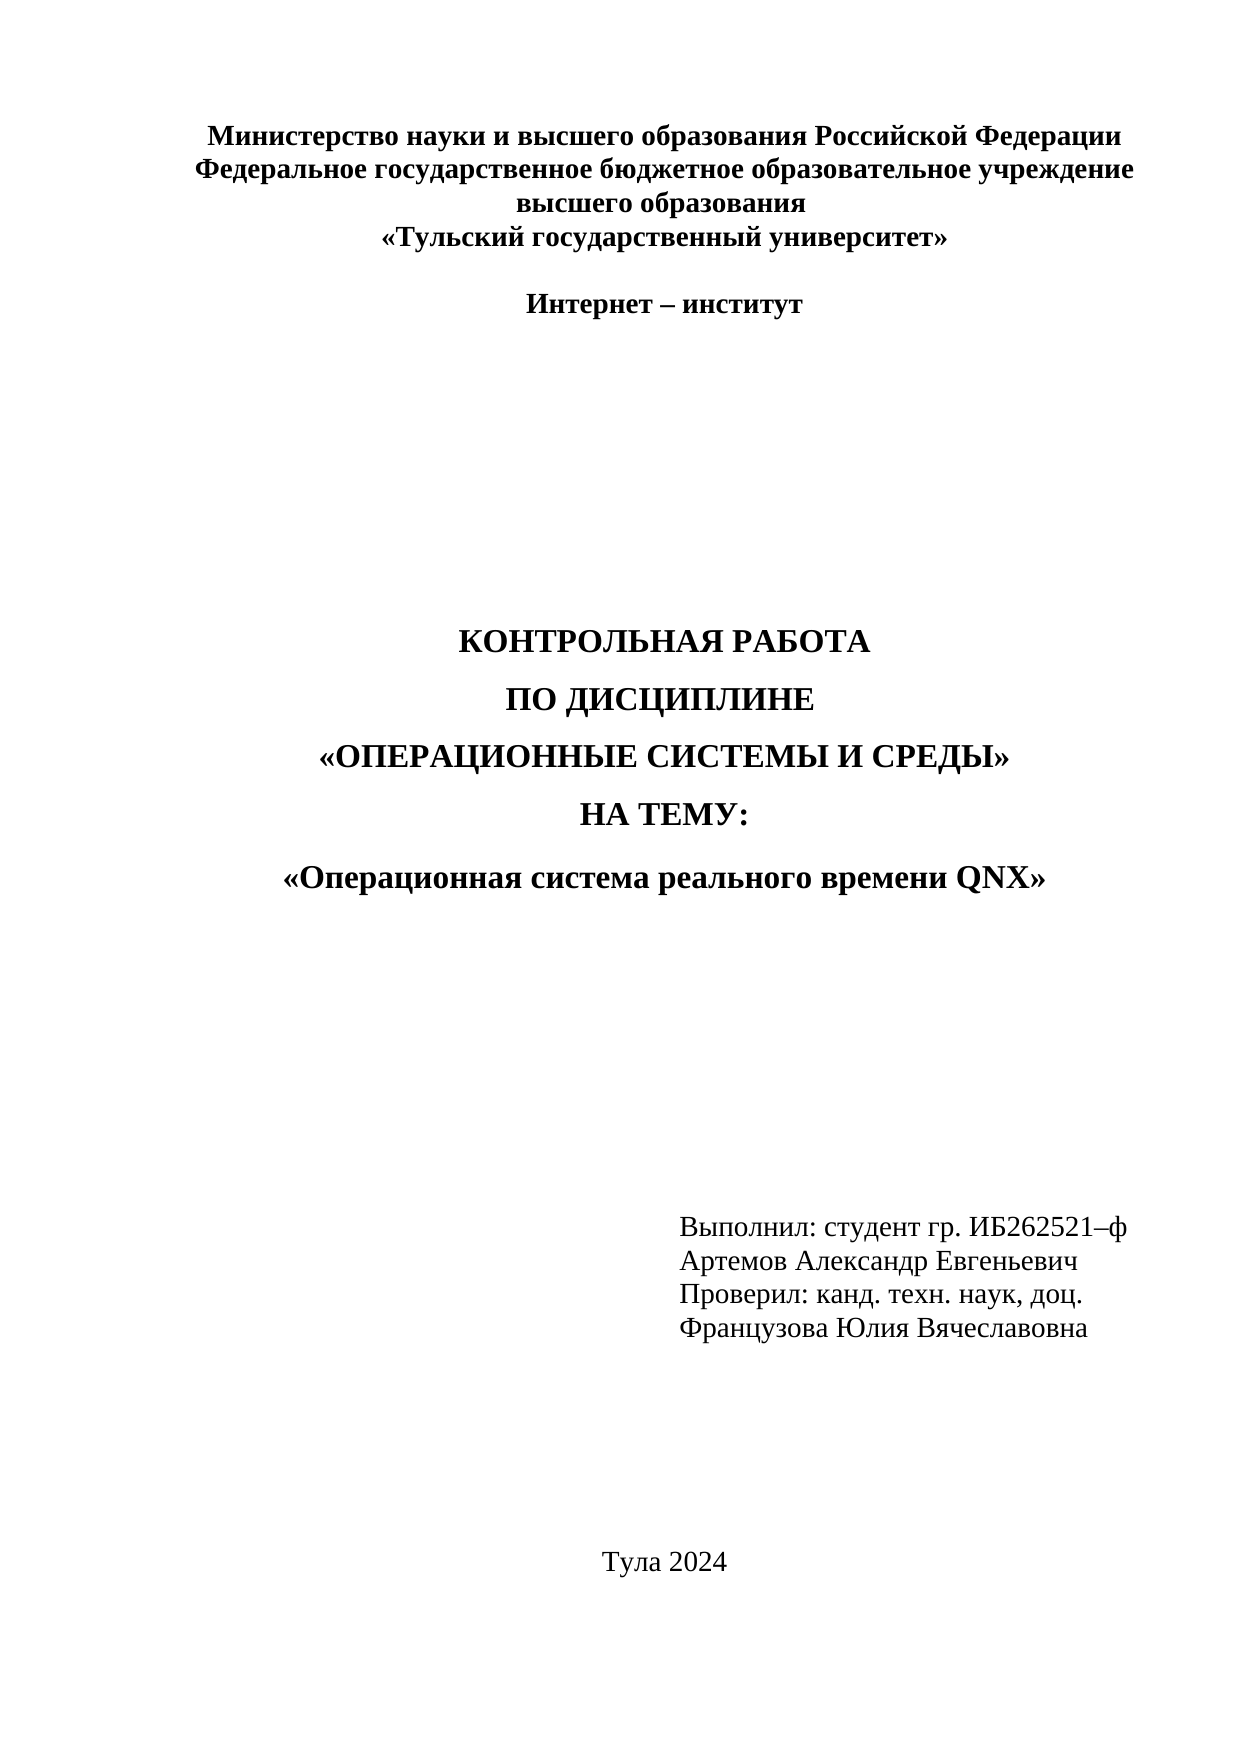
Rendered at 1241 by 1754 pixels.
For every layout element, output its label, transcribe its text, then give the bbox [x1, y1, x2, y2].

text Федеральное государственное бюджетное образовательное учреждение высшего образования «Тульский государственный университет» [177, 152, 1152, 252]
text Министерство науки и высшего образования Российской Федерации [177, 118, 1152, 152]
text Французова Юлия Вячеславовна [679, 1310, 1152, 1343]
text Артемов Александр Евгеньевич [679, 1243, 1152, 1276]
text Тула 2024 [177, 1544, 1152, 1578]
text Интернет – институт [177, 286, 1152, 319]
text Выполнил: студент гр. ИБ262521–ф [679, 1209, 1152, 1243]
text НА ТЕМУ: [177, 794, 1152, 832]
text КОНТРОЛЬНАЯ РАБОТА [177, 621, 1152, 659]
text ПО ДИСЦИПЛИНЕ «ОПЕРАЦИОННЫЕ СИСТЕМЫ И СРЕДЫ» [177, 679, 1152, 774]
text «Операционная система реального времени QNX» [177, 857, 1152, 896]
text Проверил: канд. техн. наук, доц. [679, 1276, 1152, 1310]
